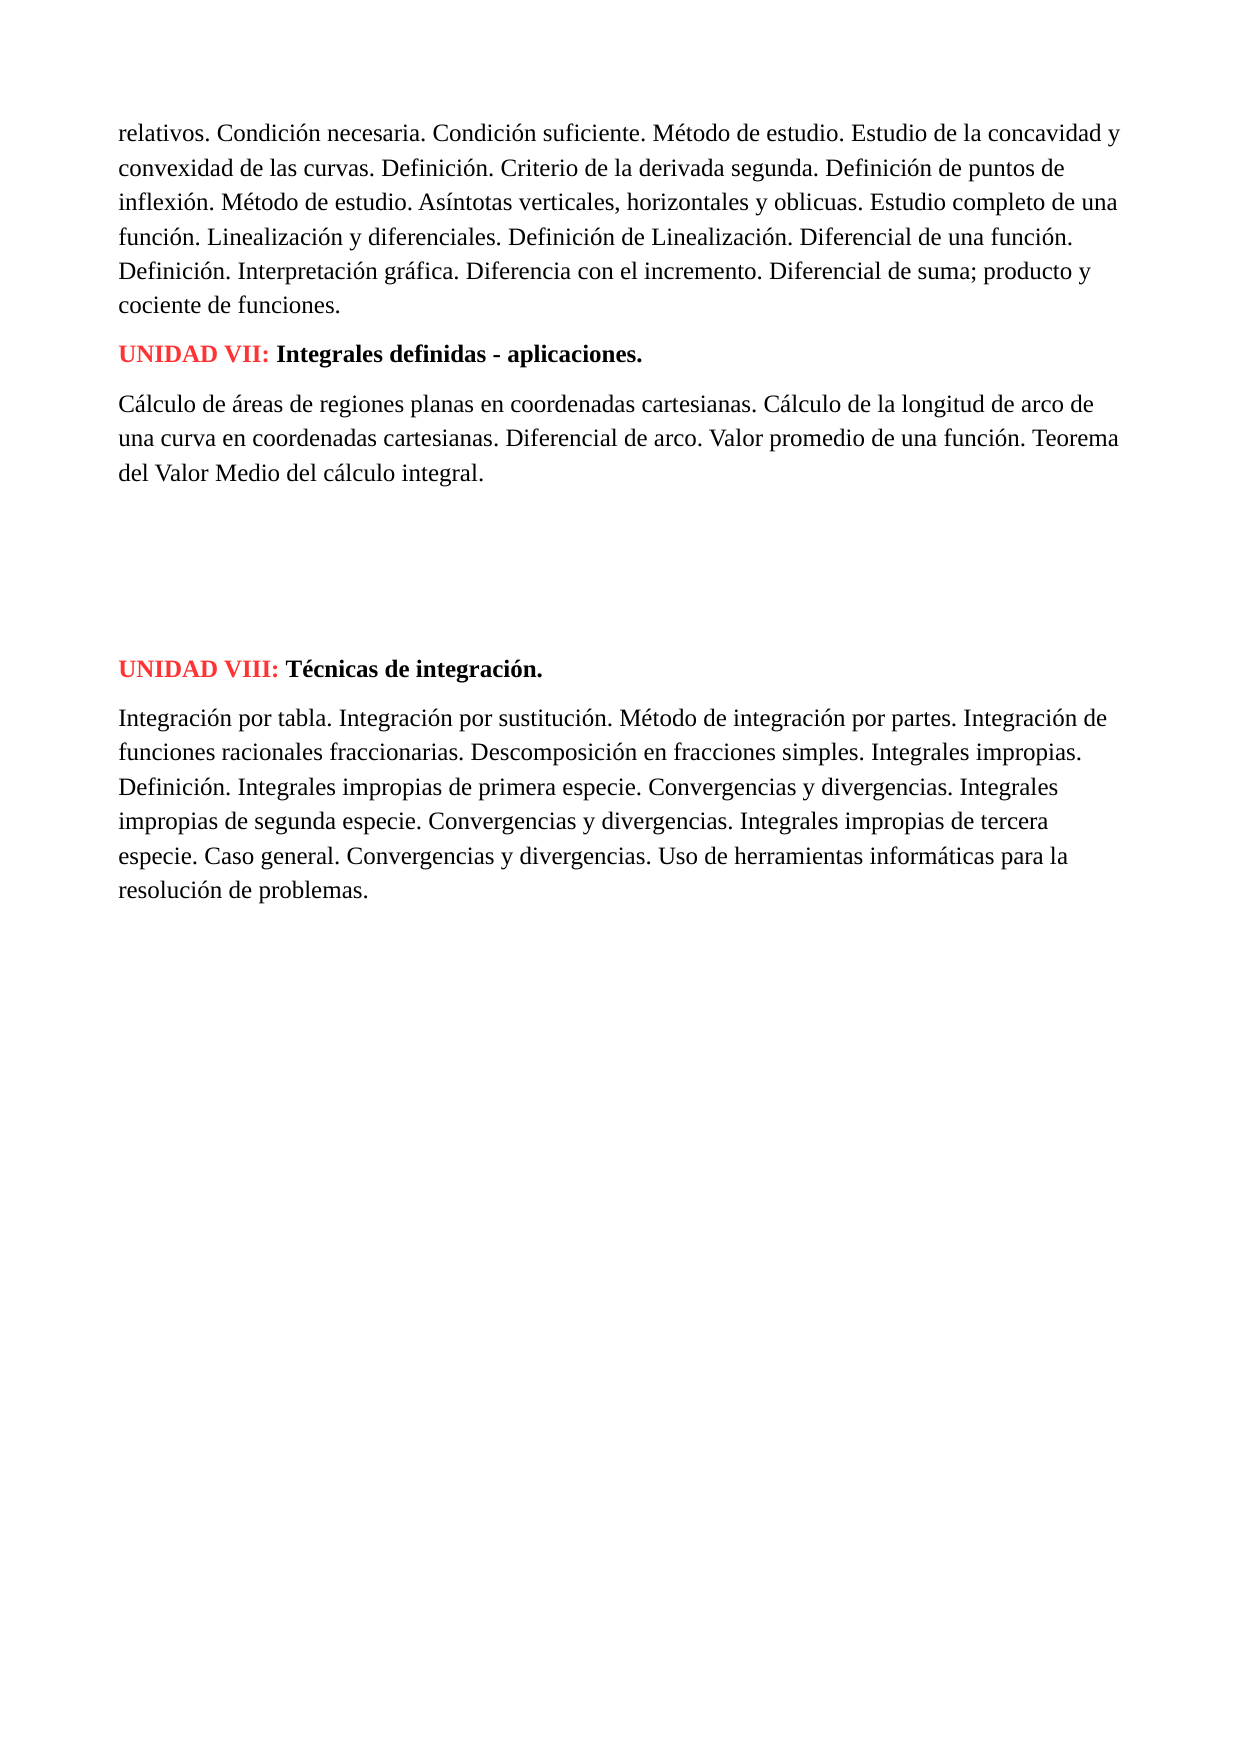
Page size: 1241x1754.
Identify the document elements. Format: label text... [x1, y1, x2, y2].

text UNIDAD VII: Integrales definidas - aplicaciones. [118, 339, 1122, 368]
text Integración por tabla. Integración por sustitución. Método de integración por partes. Integración de funciones racionales fraccionarias. Descomposición en fracciones simples. Integrales impropias. Definición. Integrales impropias de primera especie. Convergencias y divergencias. Integrales impropias de segunda especie. Convergencias y divergencias. Integrales impropias de tercera especie. Caso general. Convergencias y divergencias. Uso de herramientas informáticas para la resolución de problemas. [118, 703, 1122, 904]
text Cálculo de áreas de regiones planas en coordenadas cartesianas. Cálculo de la longitud de arco de una curva en coordenadas cartesianas. Diferencial de arco. Valor promedio de una función. Teorema del Valor Medio del cálculo integral. [118, 389, 1122, 486]
text relativos. Condición necesaria. Condición suficiente. Método de estudio. Estudio de la concavidad y convexidad de las curvas. Definición. Criterio de la derivada segunda. Definición de puntos de inflexión. Método de estudio. Asíntotas verticales, horizontales y oblicuas. Estudio completo de una función. Linealización y diferenciales. Definición de Linealización. Diferencial de una función. Definición. Interpretación gráfica. Diferencia con el incremento. Diferencial de suma; producto y cociente de funciones. [118, 118, 1122, 319]
text UNIDAD VIII: Técnicas de integración. [118, 654, 1122, 683]
